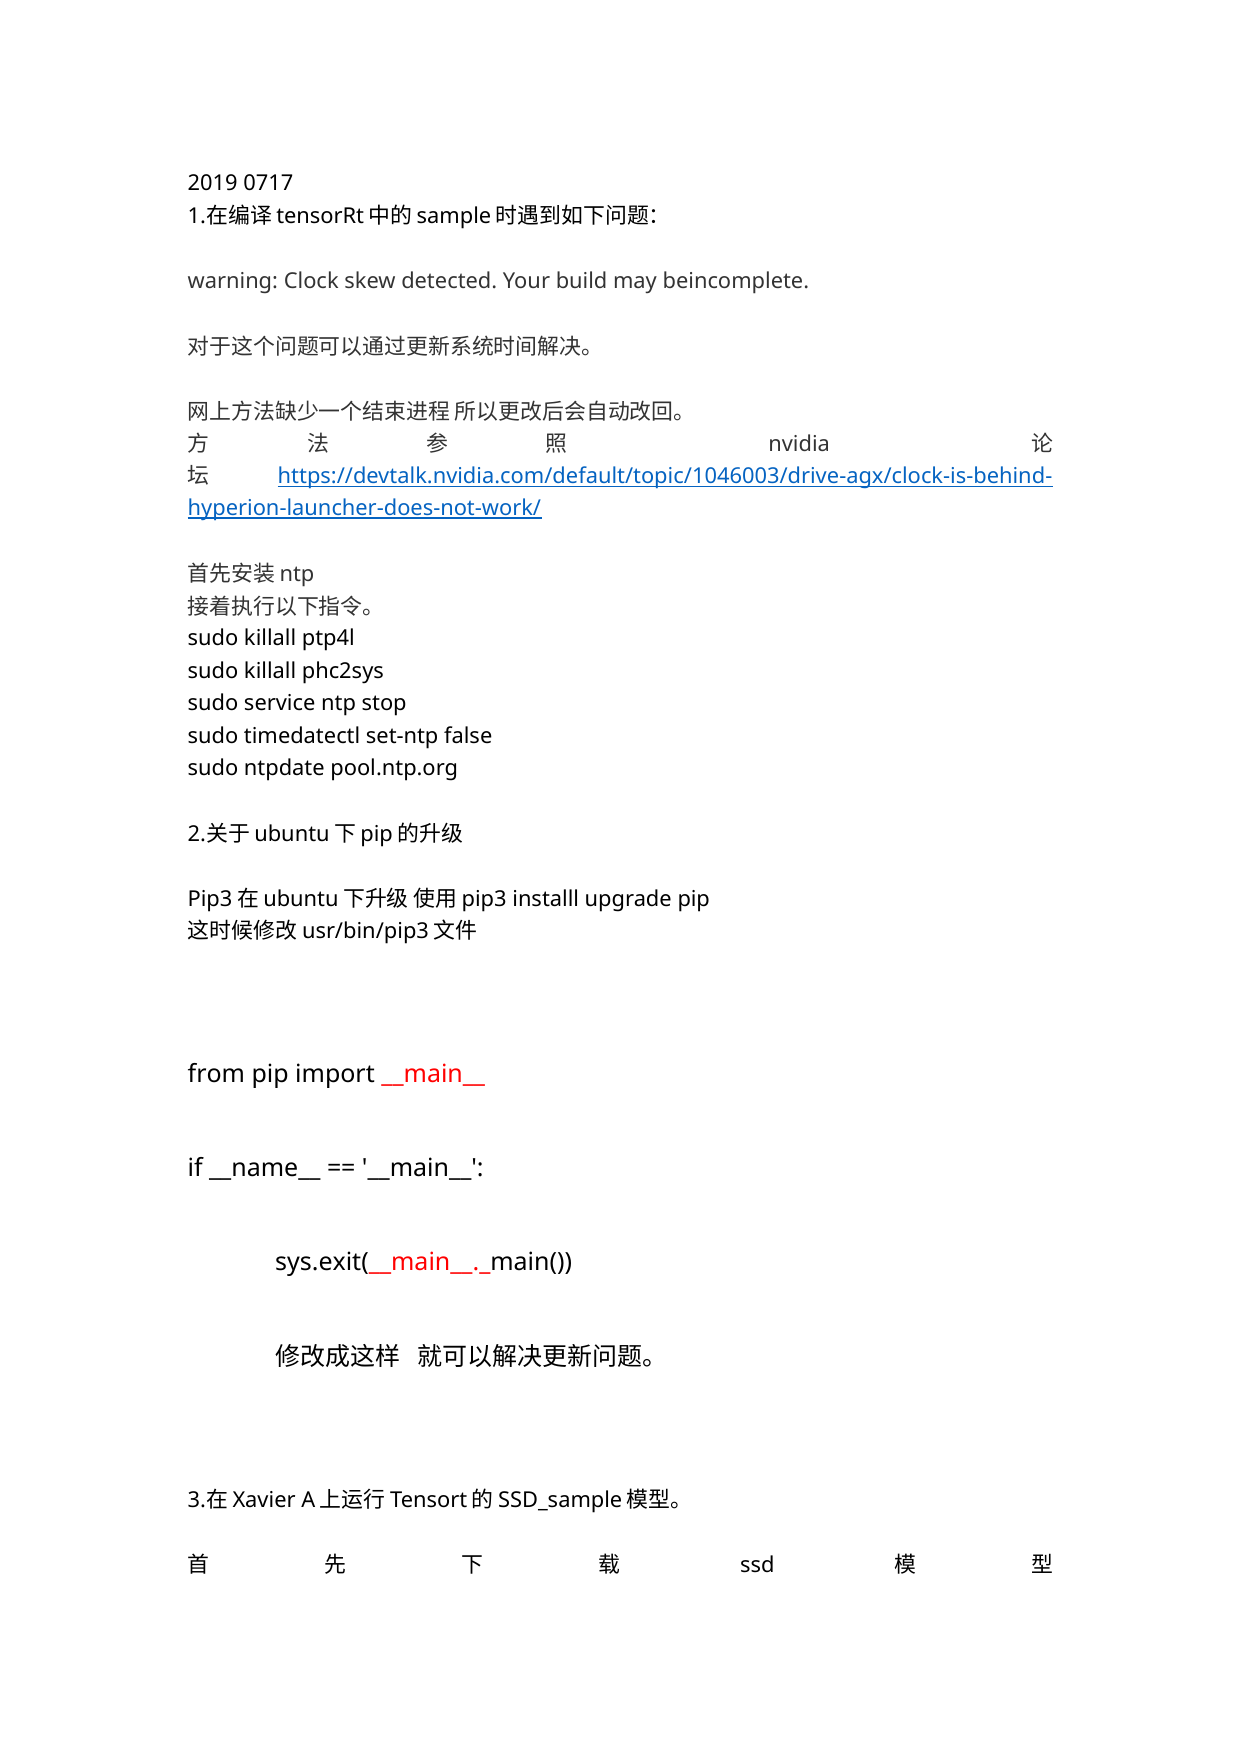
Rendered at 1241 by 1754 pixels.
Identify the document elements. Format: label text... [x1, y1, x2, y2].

text 1.在编译tensorRt中的sample时遇到如下问题： [187, 194, 1053, 227]
text 3.在Xavier A上运行 Tensort的SSD_sample模型。 [187, 1478, 1053, 1510]
text 2.关于ubuntu下pip的升级 [187, 812, 1053, 844]
text 方法参照 nvidia 论坛https://devtalk.nvidia.com/default/topic/1046003/drive-agx/clock-is-behind-hyperion-launcher-does-not-work/ [187, 422, 1053, 519]
text 首先下载ssd模型 [187, 1543, 1053, 1575]
text 2019 0717 [187, 162, 1053, 194]
text 接着执行以下指令。 [187, 584, 1053, 617]
text from pip import __main__ [187, 1036, 1053, 1101]
text 这时候修改 usr/bin/pip3文件 [187, 909, 1053, 942]
text 网上方法缺少一个结束进程 所以更改后会自动改回。 [187, 389, 1053, 422]
text Pip3在ubuntu下升级 使用pip3 installl upgrade pip [187, 877, 1053, 909]
text sudo killall ptp4l sudo killall phc2sys sudo service ntp stop sudo timedatectl set-ntp false sudo ntpdate pool.ntp.org [187, 617, 1053, 779]
text 修改成这样 就可以解决更新问题。 [187, 1319, 1053, 1384]
text if __name__ == '__main__': [187, 1130, 1053, 1195]
text sys.exit(__main__._main()) [187, 1224, 1053, 1289]
text 首先安装ntp [187, 552, 1053, 584]
text 对于这个问题可以通过更新系统时间解决。 [187, 324, 1053, 357]
text warning: Clock skew detected. Your build may beincomplete. [187, 259, 1053, 292]
